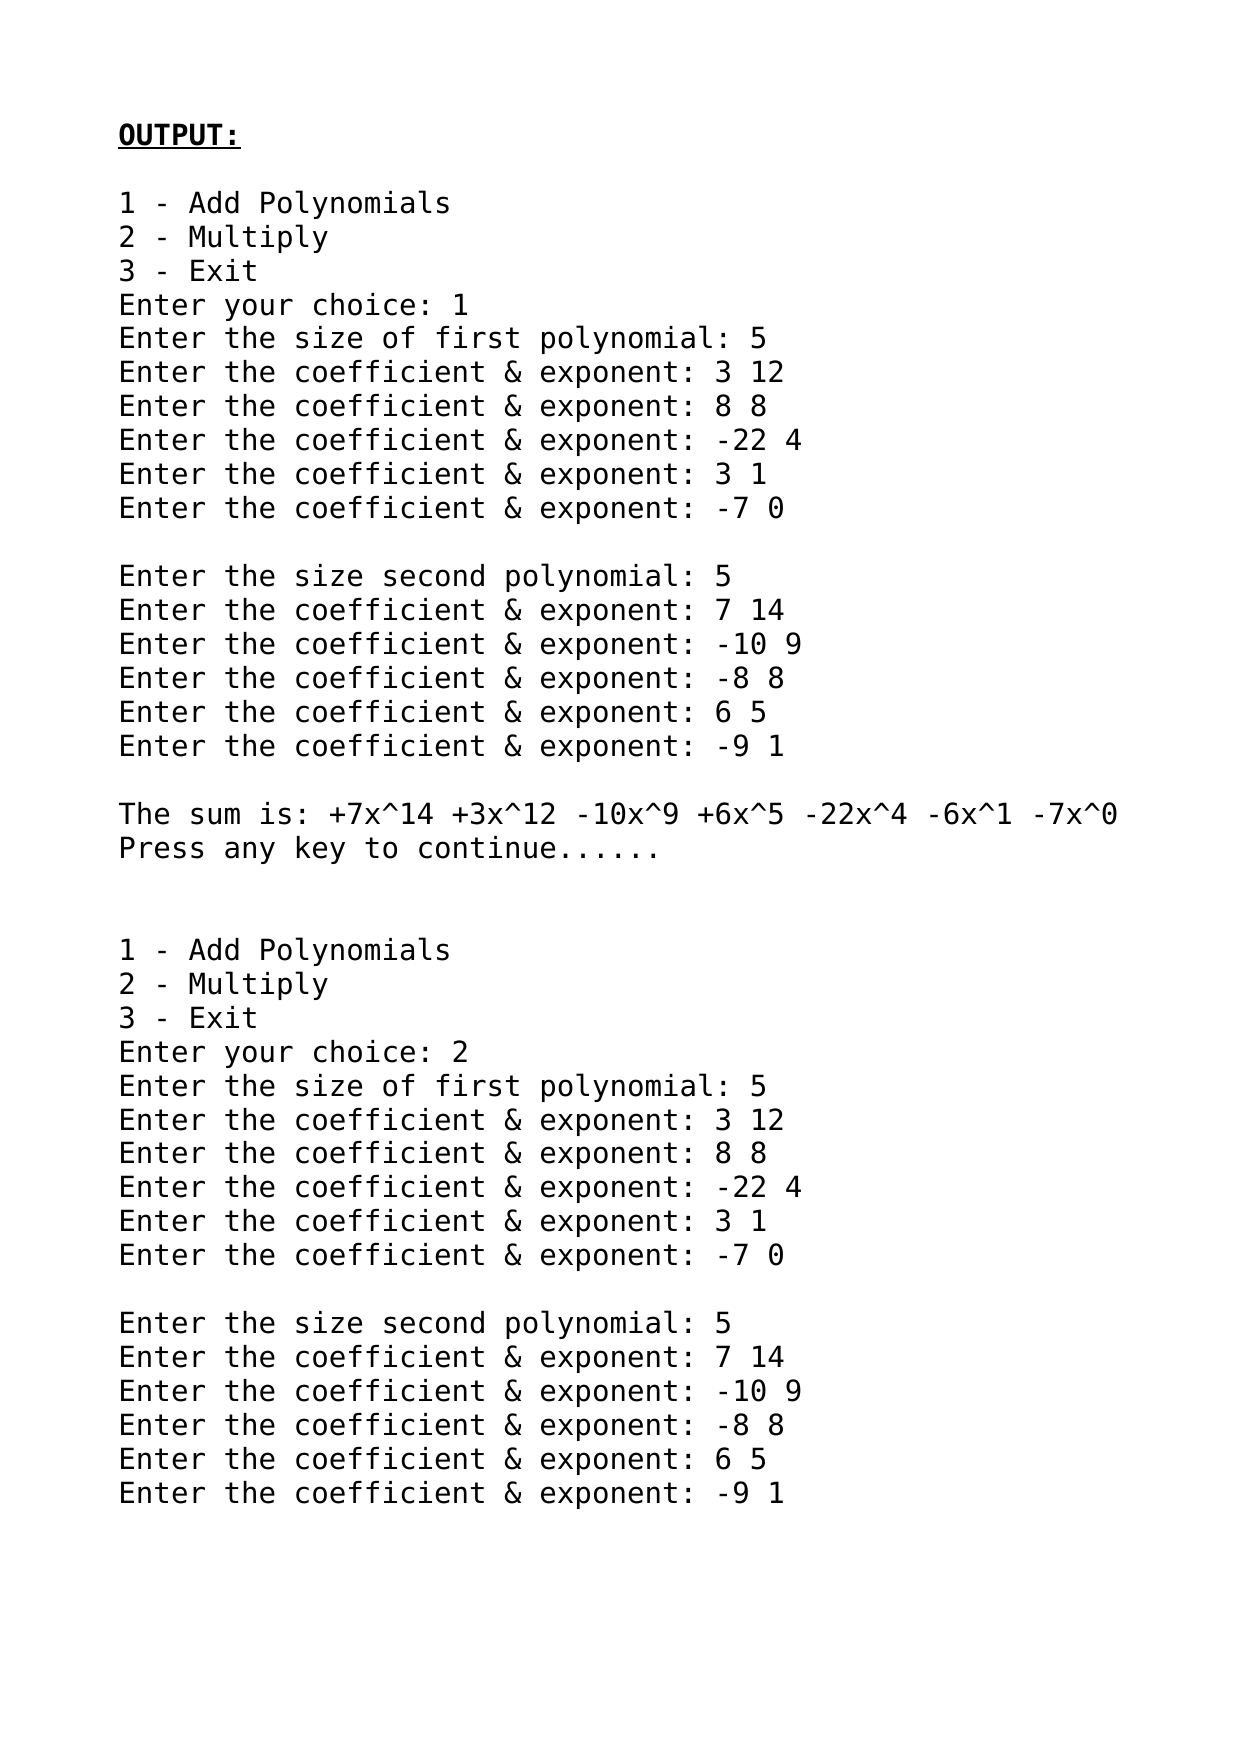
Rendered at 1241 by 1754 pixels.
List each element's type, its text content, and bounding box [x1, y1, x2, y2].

text Enter the coefficient & exponent: -10 9 [118, 1374, 1122, 1408]
text Enter the coefficient & exponent: 7 14 [118, 593, 1122, 627]
text 3 - Exit [118, 254, 1122, 288]
text Enter the coefficient & exponent: -8 8 [118, 661, 1122, 695]
text 3 - Exit [118, 1001, 1122, 1035]
text 1 - Add Polynomials [118, 186, 1122, 220]
text 1 - Add Polynomials [118, 933, 1122, 967]
text Enter your choice: 2 [118, 1035, 1122, 1069]
text Enter the coefficient & exponent: 3 1 [118, 458, 1122, 492]
text Enter the coefficient & exponent: 3 1 [118, 1205, 1122, 1239]
text Enter the coefficient & exponent: -22 4 [118, 424, 1122, 458]
text Enter the coefficient & exponent: 6 5 [118, 695, 1122, 729]
text Enter the size of first polynomial: 5 [118, 322, 1122, 356]
text Enter the coefficient & exponent: 8 8 [118, 1137, 1122, 1171]
text Enter the coefficient & exponent: -7 0 [118, 1239, 1122, 1273]
text Enter the size second polynomial: 5 [118, 559, 1122, 593]
text OUTPUT: [118, 118, 1122, 152]
text Enter your choice: 1 [118, 288, 1122, 322]
text Enter the coefficient & exponent: 6 5 [118, 1442, 1122, 1476]
text Enter the coefficient & exponent: -9 1 [118, 1476, 1122, 1510]
text Enter the coefficient & exponent: 8 8 [118, 390, 1122, 424]
text Enter the coefficient & exponent: 3 12 [118, 1103, 1122, 1137]
text Enter the coefficient & exponent: -9 1 [118, 729, 1122, 763]
text The sum is: +7x^14 +3x^12 -10x^9 +6x^5 -22x^4 -6x^1 -7x^0 [118, 797, 1122, 831]
text 2 - Multiply [118, 967, 1122, 1001]
text Enter the size second polynomial: 5 [118, 1307, 1122, 1341]
text Enter the coefficient & exponent: 3 12 [118, 356, 1122, 390]
text Enter the size of first polynomial: 5 [118, 1069, 1122, 1103]
text Enter the coefficient & exponent: -7 0 [118, 492, 1122, 526]
text Press any key to continue...... [118, 831, 1122, 865]
text Enter the coefficient & exponent: -8 8 [118, 1408, 1122, 1442]
text Enter the coefficient & exponent: -22 4 [118, 1171, 1122, 1205]
text Enter the coefficient & exponent: -10 9 [118, 627, 1122, 661]
text Enter the coefficient & exponent: 7 14 [118, 1341, 1122, 1374]
text 2 - Multiply [118, 220, 1122, 254]
